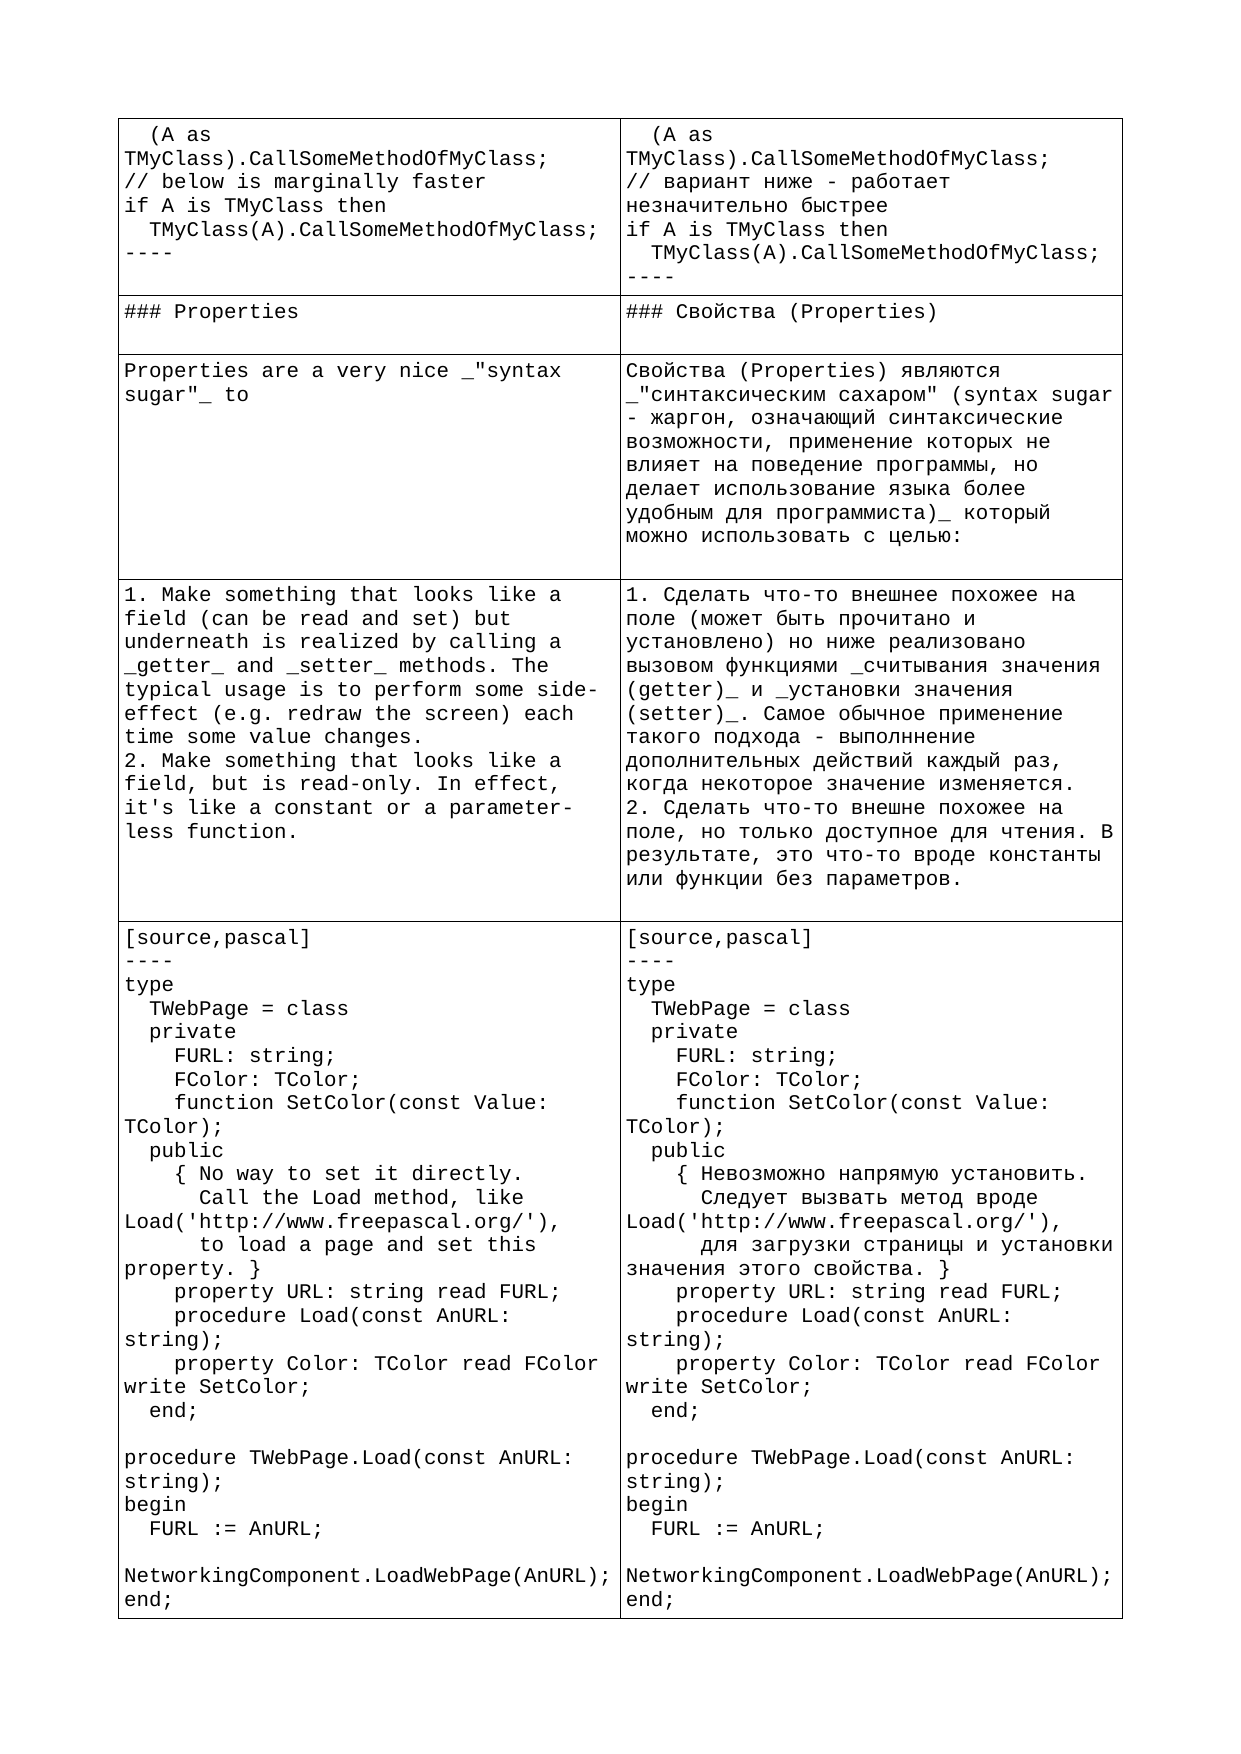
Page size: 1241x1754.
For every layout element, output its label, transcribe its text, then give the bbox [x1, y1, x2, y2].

table_cell [source,pascal] ---- type TWebPage = class private FURL: string; FColor: TColor; function SetColor(const Value: TColor); public { Невозможно напрямую установить. Следует вызвать метод вроде Load('http://www.freepascal.org/'), для загрузки страницы и установки значения этого свойства. } property URL: string read FURL; procedure Load(const AnURL: string); property Color: TColor read FColor write SetColor; end; procedure TWebPage.Load(const AnURL: string); begin FURL := AnURL; NetworkingComponent.LoadWebPage(AnURL); end; [621, 922, 1122, 1618]
table_cell (A as TMyClass).CallSomeMethodOfMyClass; // вариант ниже - работает незначительно быстрее if A is TMyClass then TMyClass(A).CallSomeMethodOfMyClass; ---- [621, 119, 1122, 295]
table_cell (A as TMyClass).CallSomeMethodOfMyClass; // below is marginally faster if A is TMyClass then TMyClass(A).CallSomeMethodOfMyClass; ---- [119, 119, 620, 295]
table_cell ### Properties [119, 296, 620, 354]
table_cell Properties are a very nice _"syntax sugar"_ to [119, 355, 620, 578]
table_cell [source,pascal] ---- type TWebPage = class private FURL: string; FColor: TColor; function SetColor(const Value: TColor); public { No way to set it directly. Call the Load method, like Load('http://www.freepascal.org/'), to load a page and set this property. } property URL: string read FURL; procedure Load(const AnURL: string); property Color: TColor read FColor write SetColor; end; procedure TWebPage.Load(const AnURL: string); begin FURL := AnURL; NetworkingComponent.LoadWebPage(AnURL); end; [119, 922, 620, 1618]
table_cell ### Свойства (Properties) [621, 296, 1122, 354]
table_cell 1. Сделать что-то внешнее похожее на поле (может быть прочитано и установлено) но ниже реализовано вызовом функциями _считывания значения (getter)_ и _установки значения (setter)_. Самое обычное применение такого подхода - выполннение дополнительных действий каждый раз, когда некоторое значение изменяется. 2. Сделать что-то внешне похожее на поле, но только доступное для чтения. В результате, это что-то вроде константы или функции без параметров. [621, 580, 1122, 921]
table_cell Свойства (Properties) являются _"синтаксическим сахаром" (syntax sugar - жаргон, означающий синтаксические возможности, применение которых не влияет на поведение программы, но делает использование языка более удобным для программиста)_ который можно использовать с целью: [621, 355, 1122, 578]
table_cell 1. Make something that looks like a field (can be read and set) but underneath is realized by calling a _getter_ and _setter_ methods. The typical usage is to perform some side-effect (e.g. redraw the screen) each time some value changes. 2. Make something that looks like a field, but is read-only. In effect, it's like a constant or a parameter-less function. [119, 580, 620, 921]
